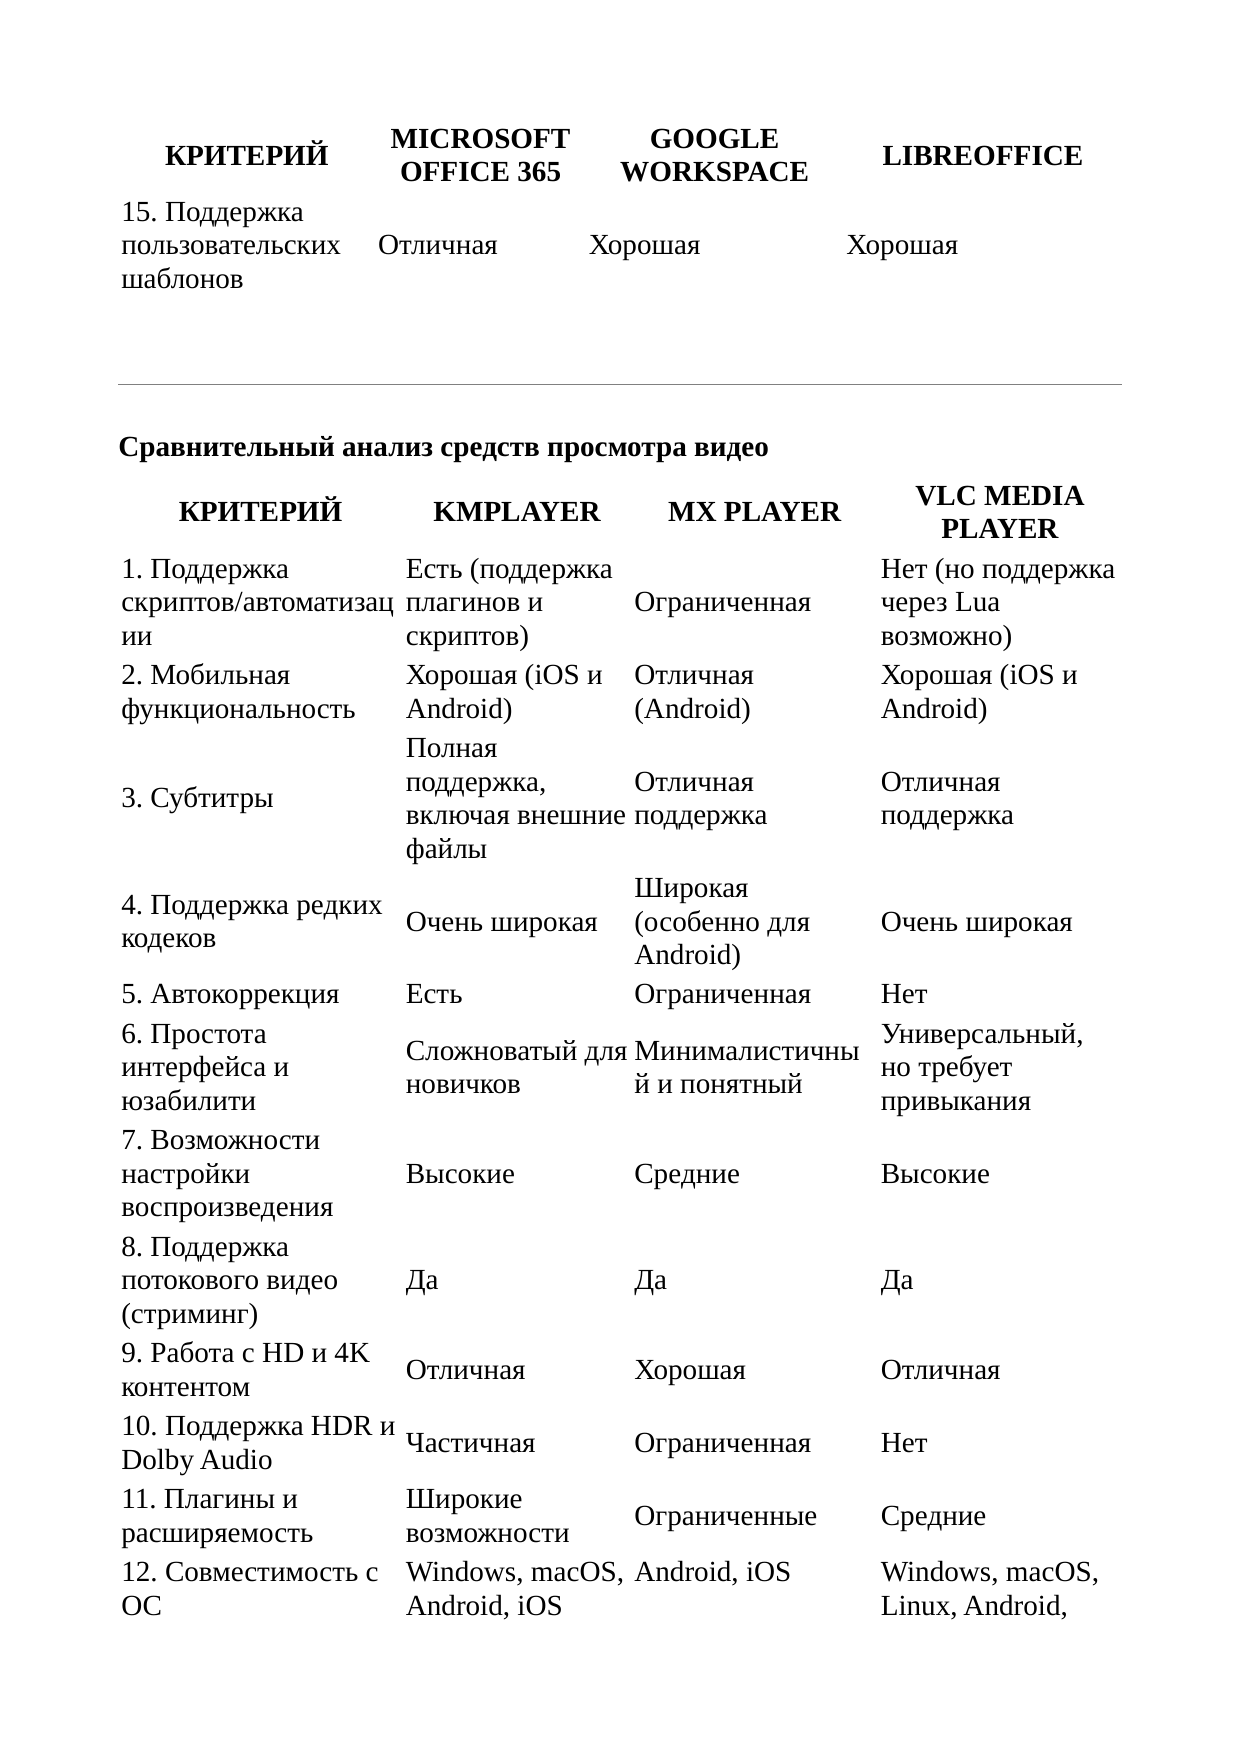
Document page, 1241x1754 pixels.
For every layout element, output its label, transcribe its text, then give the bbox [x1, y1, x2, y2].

table_cell Хорошая (iOS и Android) [403, 654, 631, 727]
table_cell Очень широкая [878, 867, 1122, 974]
table_cell 1. Поддержка скриптов/автоматизации [118, 548, 403, 654]
table_cell Есть [403, 974, 631, 1013]
table_header КРИТЕРИЙ [118, 475, 403, 548]
table_cell 6. Простота интерфейса и юзабилити [118, 1013, 403, 1119]
table_cell Ограниченная [631, 974, 878, 1013]
table_cell Да [631, 1226, 878, 1332]
table_cell 12. Совместимость с ОС [118, 1551, 403, 1624]
table_cell 4. Поддержка редких кодеков [118, 867, 403, 974]
table_cell 2. Мобильная функциональность [118, 654, 403, 727]
table_cell Универсальный, но требует привыкания [878, 1013, 1122, 1119]
table_cell Очень широкая [403, 867, 631, 974]
table_cell Ограниченные [631, 1478, 878, 1551]
table_cell Отличная [403, 1333, 631, 1405]
table_cell 10. Поддержка HDR и Dolby Audio [118, 1405, 403, 1478]
table_cell Ограниченная [631, 548, 878, 654]
table_cell Есть (поддержка плагинов и скриптов) [403, 548, 631, 654]
table_header GOOGLE WORKSPACE [586, 118, 843, 191]
table_cell Высокие [403, 1120, 631, 1226]
table_cell 15. Поддержка пользовательских шаблонов [118, 191, 375, 297]
table_cell 8. Поддержка потокового видео (стриминг) [118, 1226, 403, 1332]
table_cell Хорошая [843, 191, 1122, 297]
table_header KMPLAYER [403, 475, 631, 548]
table_header LIBREOFFICE [843, 118, 1122, 191]
table_cell Отличная [878, 1333, 1122, 1405]
table_cell Windows, macOS, Android, iOS [403, 1551, 631, 1624]
table_header КРИТЕРИЙ [118, 118, 375, 191]
table_cell 7. Возможности настройки воспроизведения [118, 1120, 403, 1226]
table_cell Средние [631, 1120, 878, 1226]
table_cell 3. Субтитры [118, 727, 403, 867]
table_cell Высокие [878, 1120, 1122, 1226]
table_cell 5. Автокоррекция [118, 974, 403, 1013]
table_cell Хорошая (iOS и Android) [878, 654, 1122, 727]
table_cell Да [878, 1226, 1122, 1332]
table_cell Хорошая [586, 191, 843, 297]
table_cell Нет [878, 974, 1122, 1013]
table_cell Средние [878, 1478, 1122, 1551]
table_cell Нет [878, 1405, 1122, 1478]
table_cell Полная поддержка, включая внешние файлы [403, 727, 631, 867]
table_header VLC MEDIA PLAYER [878, 475, 1122, 548]
table_cell Частичная [403, 1405, 631, 1478]
table_cell Отличная [375, 191, 586, 297]
table_cell 9. Работа с HD и 4K контентом [118, 1333, 403, 1405]
table_cell Windows, macOS, Linux, Android, [878, 1551, 1122, 1624]
table_cell Отличная поддержка [631, 727, 878, 867]
table_cell Минималистичный и понятный [631, 1013, 878, 1119]
table_cell Широкие возможности [403, 1478, 631, 1551]
table_header MICROSOFT OFFICE 365 [375, 118, 586, 191]
table_cell Сложноватый для новичков [403, 1013, 631, 1119]
subtitle Сравнительный анализ средств просмотра видео [118, 429, 1122, 462]
table_cell Широкая (особенно для Android) [631, 867, 878, 974]
table_header MX PLAYER [631, 475, 878, 548]
table_cell Android, iOS [631, 1551, 878, 1624]
table_cell Отличная (Android) [631, 654, 878, 727]
table_cell Отличная поддержка [878, 727, 1122, 867]
table_cell Нет (но поддержка через Lua возможно) [878, 548, 1122, 654]
table_cell 11. Плагины и расширяемость [118, 1478, 403, 1551]
table_cell Хорошая [631, 1333, 878, 1405]
table_cell Ограниченная [631, 1405, 878, 1478]
table_cell Да [403, 1226, 631, 1332]
